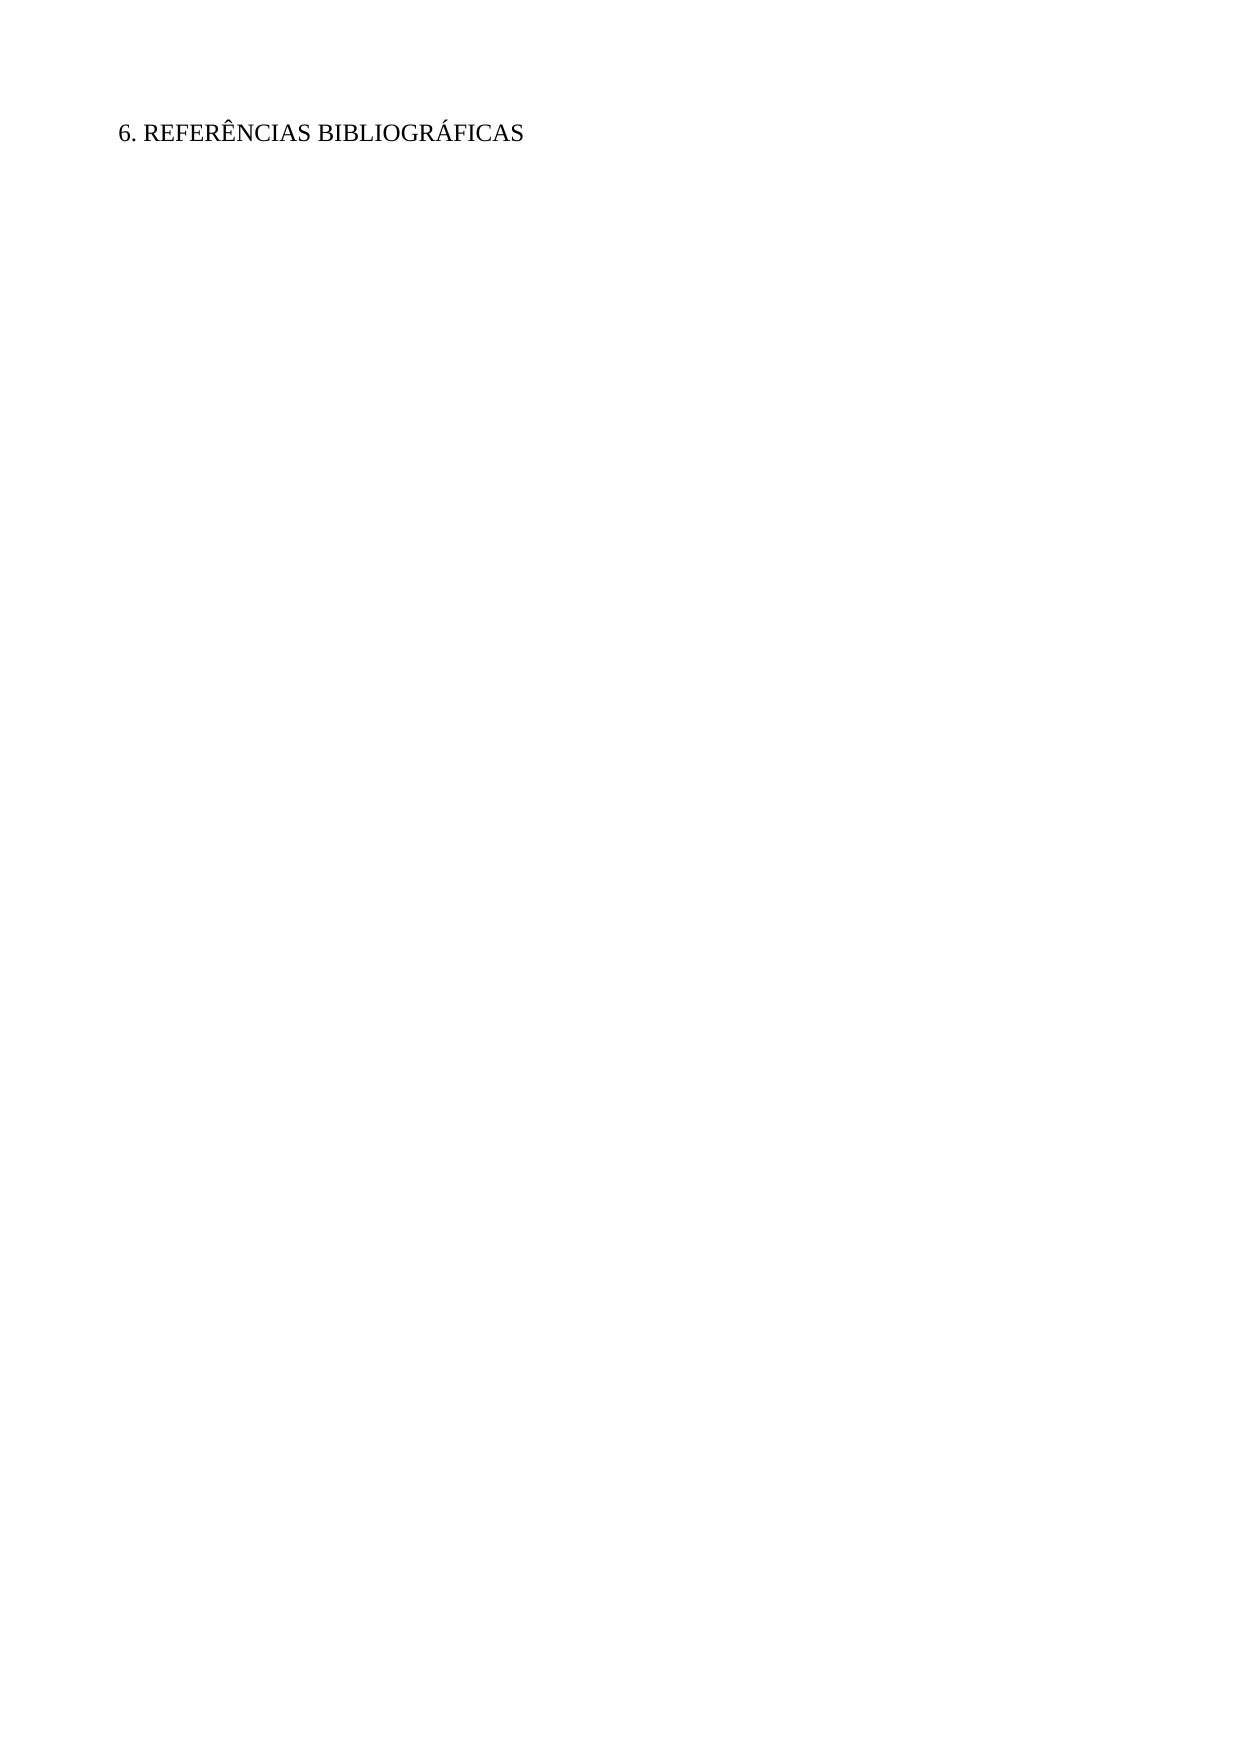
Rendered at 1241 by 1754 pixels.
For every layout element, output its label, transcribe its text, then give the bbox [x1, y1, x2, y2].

text 6. REFERÊNCIAS BIBLIOGRÁFICAS [118, 118, 1122, 147]
